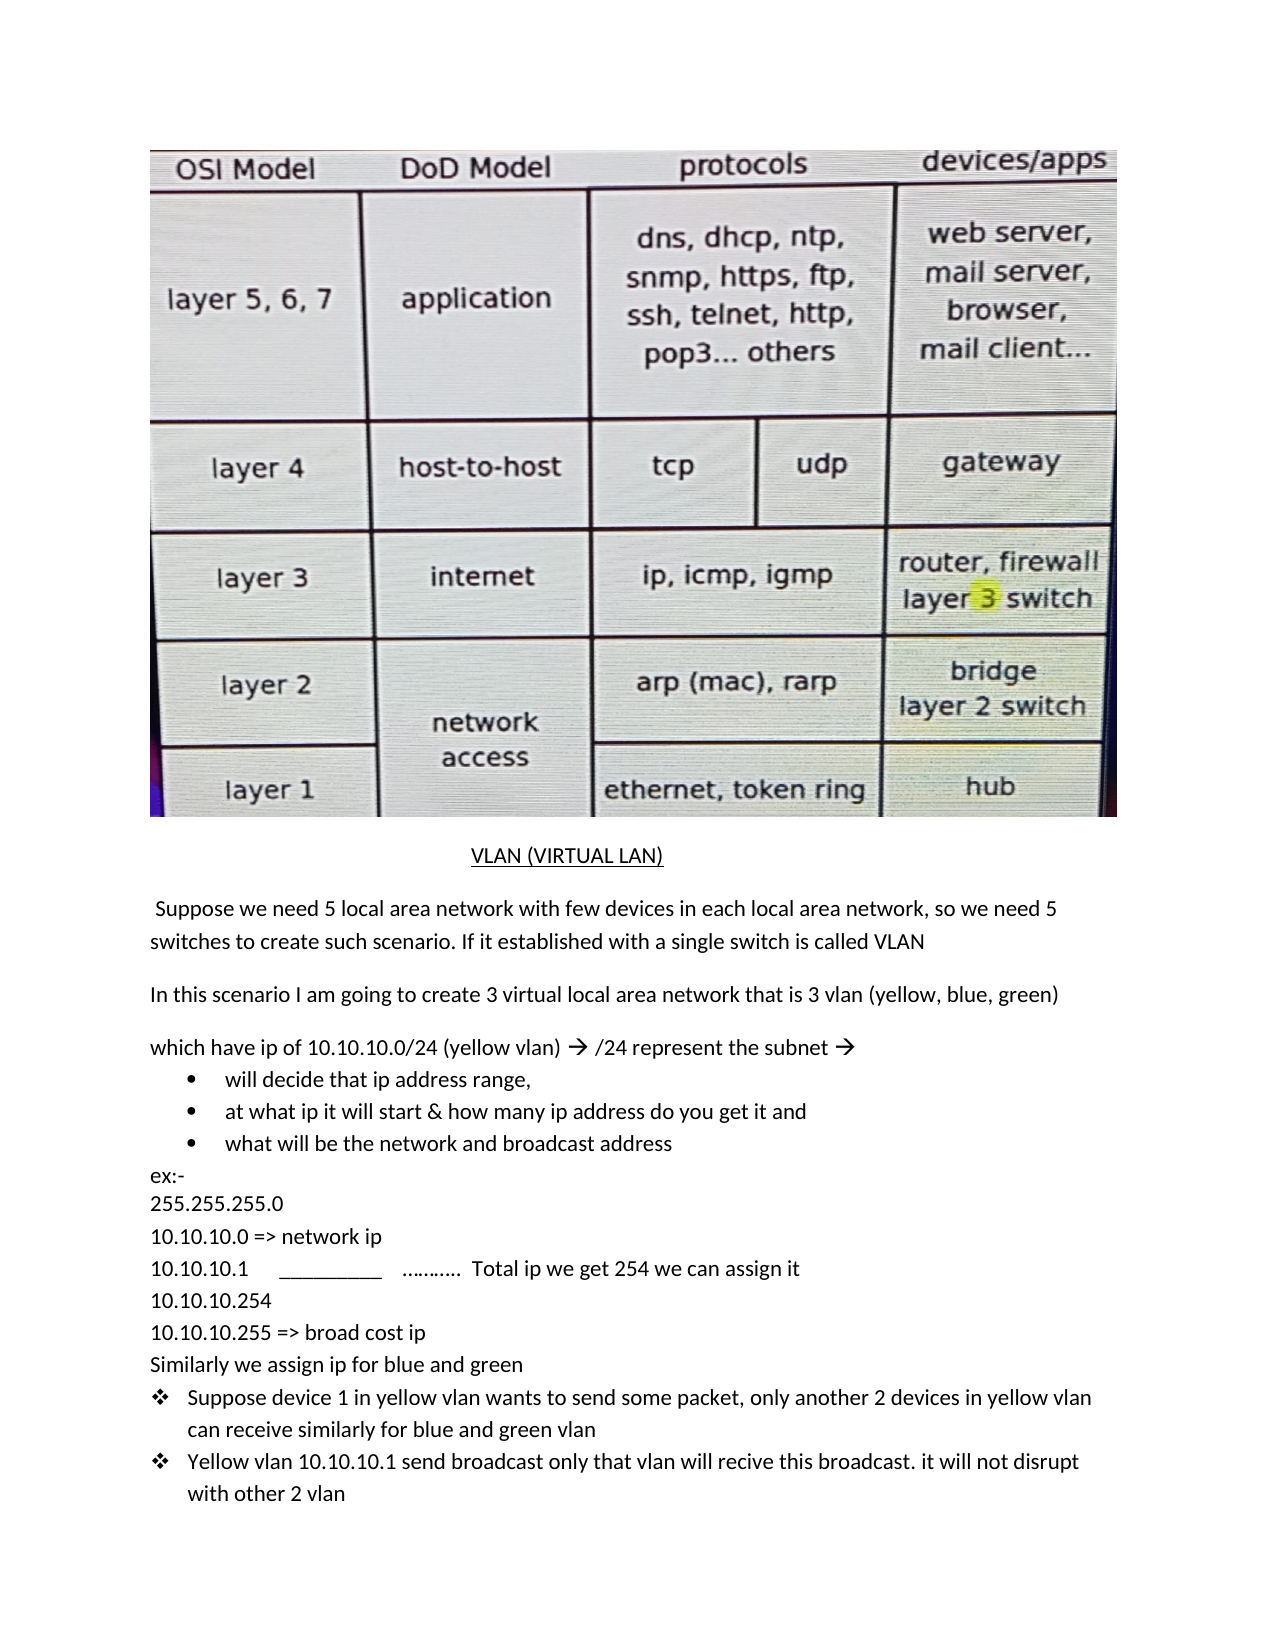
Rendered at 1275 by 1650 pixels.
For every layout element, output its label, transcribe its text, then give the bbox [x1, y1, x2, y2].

text 255.255.255.0 [150, 1189, 1125, 1218]
text 10.10.10.1 _________ ……….. Total ip we get 254 we can assign it [150, 1254, 1125, 1282]
text which have ip of 10.10.10.0/24 (yellow vlan)  /24 represent the subnet  [150, 1033, 1125, 1061]
list will decide that ip address range, [187, 1065, 1125, 1093]
list Yellow vlan 10.10.10.1 send broadcast only that vlan will recive this broadcast. it will not disrupt with other 2 vlan [150, 1447, 1125, 1507]
text In this scenario I am going to create 3 virtual local area network that is 3 vlan (yellow, blue, green) [150, 980, 1125, 1008]
text ex:- [150, 1162, 1125, 1189]
list at what ip it will start & how many ip address do you get it and [187, 1097, 1125, 1125]
list what will be the network and broadcast address [187, 1129, 1125, 1157]
text 10.10.10.254 [150, 1286, 1125, 1314]
text VLAN (VIRTUAL LAN) [150, 842, 1125, 869]
text 10.10.10.0 => network ip [150, 1222, 1125, 1250]
list Suppose device 1 in yellow vlan wants to send some packet, only another 2 devices in yellow vlan can receive similarly for blue and green vlan [150, 1383, 1125, 1443]
text Suppose we need 5 local area network with few devices in each local area network, so we need 5 switches to create such scenario. If it established with a single switch is called VLAN [150, 894, 1125, 955]
text 10.10.10.255 => broad cost ip [150, 1318, 1125, 1346]
text Similarly we assign ip for blue and green [150, 1351, 1125, 1378]
